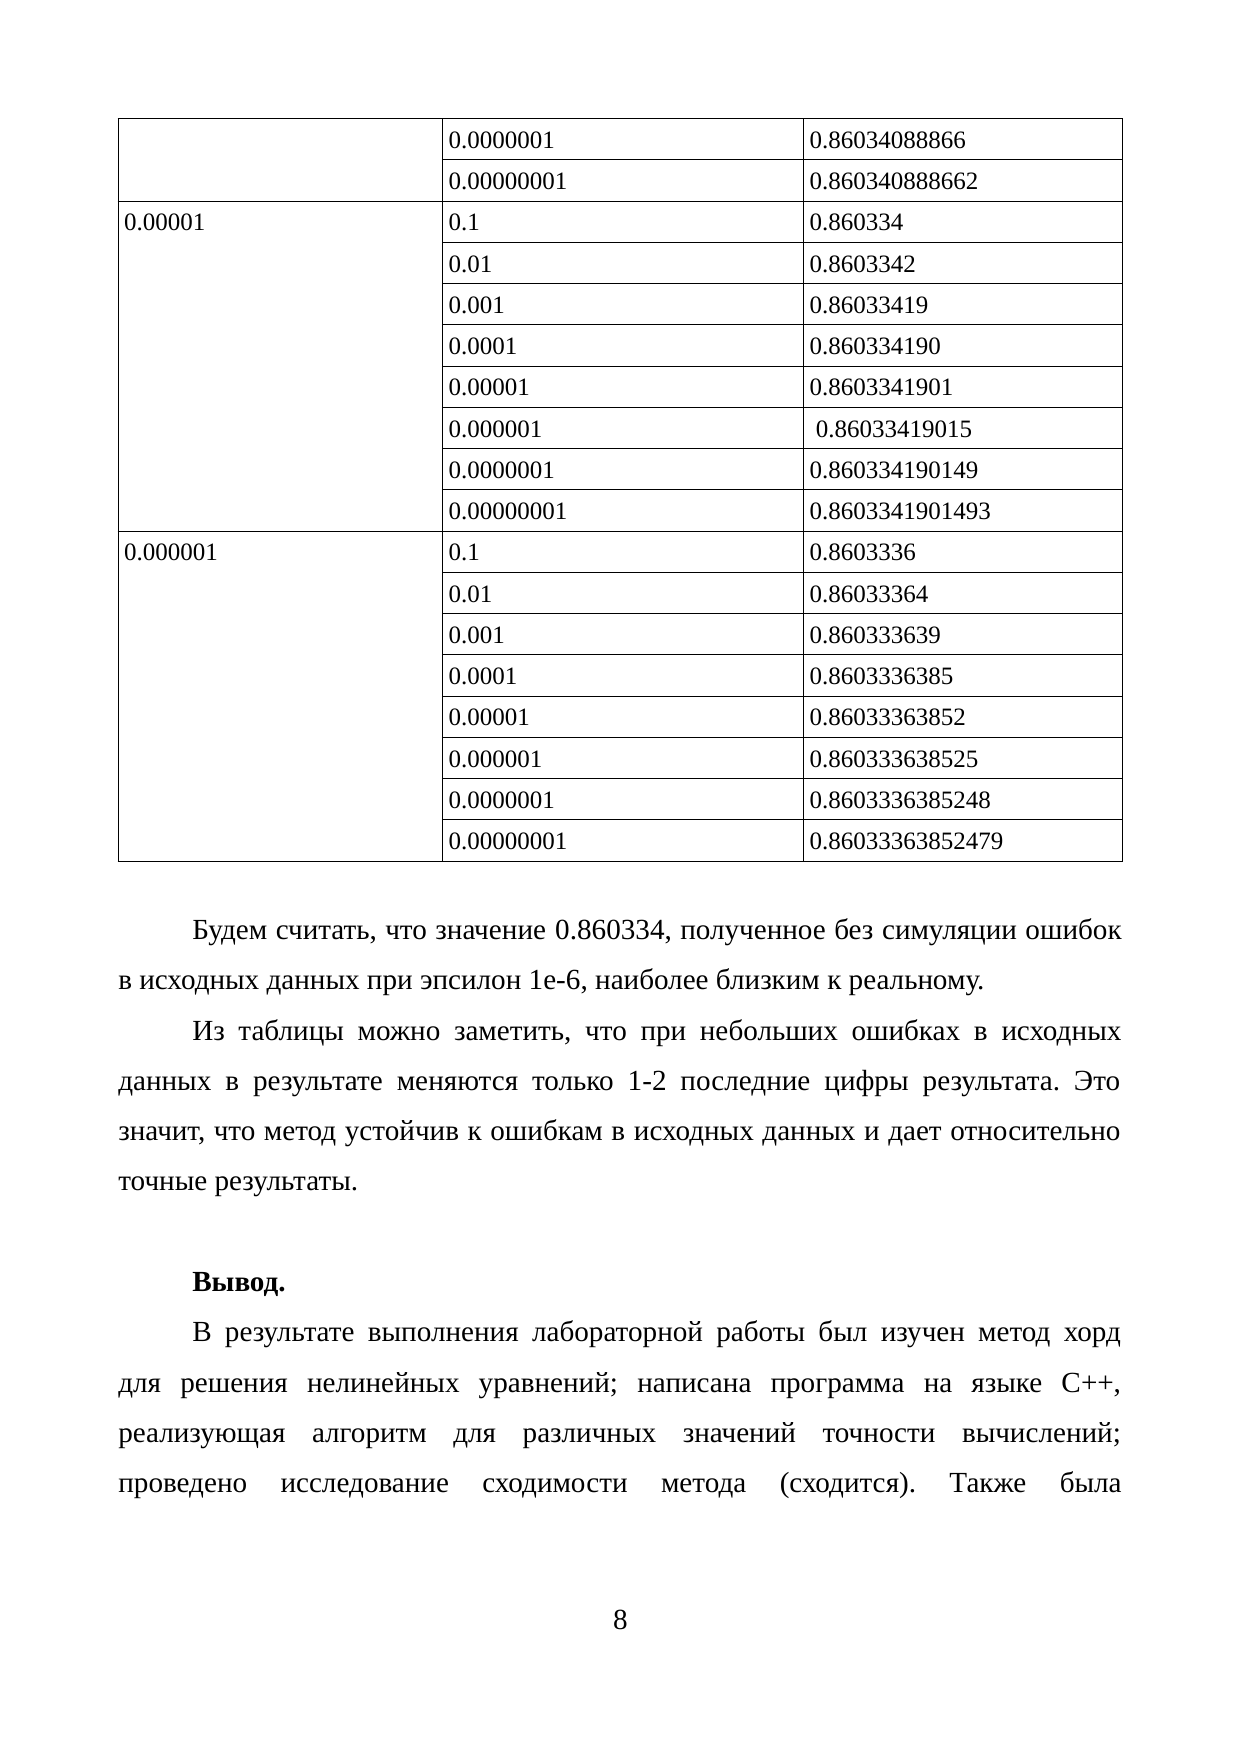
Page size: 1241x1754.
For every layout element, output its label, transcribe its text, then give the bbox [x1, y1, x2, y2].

table_cell 0.000001 [119, 532, 442, 861]
table_cell 0.8603341901 [804, 367, 1122, 407]
text В результате выполнения лабораторной работы был изучен метод хорд для решения нелинейных уравнений; написана программа на языке С++, реализующая алгоритм для различных значений точности вычислений; проведено исследование сходимости метода (сходится). Также была [118, 1314, 1122, 1499]
table_cell 0.860334190 [804, 325, 1122, 366]
table_cell 0.000001 [443, 408, 803, 448]
table_cell 0.00001 [443, 367, 803, 407]
table_cell 0.86033363852 [804, 697, 1122, 737]
table_cell 0.01 [443, 243, 803, 283]
table_cell 0.860334 [804, 202, 1122, 242]
table_cell 0.8603336 [804, 532, 1122, 572]
table_cell 0.00001 [119, 202, 442, 531]
table_cell 0.86033364 [804, 573, 1122, 613]
table_cell 0.001 [443, 614, 803, 654]
table_cell 0.8603341901493 [804, 490, 1122, 531]
table_cell 0.8603342 [804, 243, 1122, 283]
table_cell 0.860340888662 [804, 160, 1122, 201]
table_cell 0.000001 [443, 738, 803, 778]
table_cell 0.86033363852479 [804, 820, 1122, 861]
table_cell 0.0001 [443, 655, 803, 696]
table_cell 0.01 [443, 573, 803, 613]
table_cell 0.86033419015 [804, 408, 1122, 448]
text Из таблицы можно заметить, что при небольших ошибках в исходных данных в результате меняются только 1-2 последние цифры результата. Это значит, что метод устойчив к ошибкам в исходных данных и дает относительно точные результаты. [118, 1013, 1122, 1197]
table_cell 0.86033419 [804, 284, 1122, 324]
table_cell 0.86034088866 [804, 119, 1122, 159]
table_cell 0.0000001 [443, 449, 803, 489]
table_cell 0.8603336385248 [804, 779, 1122, 819]
table_cell 0.00000001 [443, 820, 803, 861]
table_cell 0.00000001 [443, 160, 803, 201]
text Будем считать, что значение 0.860334, полученное без симуляции ошибок в исходных данных при эпсилон 1e-6, наиболее близким к реальному. [118, 912, 1122, 996]
text Вывод. [118, 1264, 1122, 1298]
table_cell 0.860333638525 [804, 738, 1122, 778]
table_cell 0.00000001 [443, 490, 803, 531]
table_cell 0.00001 [443, 697, 803, 737]
table_cell 0.0000001 [443, 779, 803, 819]
table_cell 0.1 [443, 202, 803, 242]
table_cell 0.001 [443, 284, 803, 324]
table_cell 0.0001 [443, 325, 803, 366]
table_cell 0.1 [443, 532, 803, 572]
table_cell 0.8603336385 [804, 655, 1122, 696]
table_cell 0.0000001 [443, 119, 803, 159]
table_cell 0.860333639 [804, 614, 1122, 654]
table_cell 0.860334190149 [804, 449, 1122, 489]
